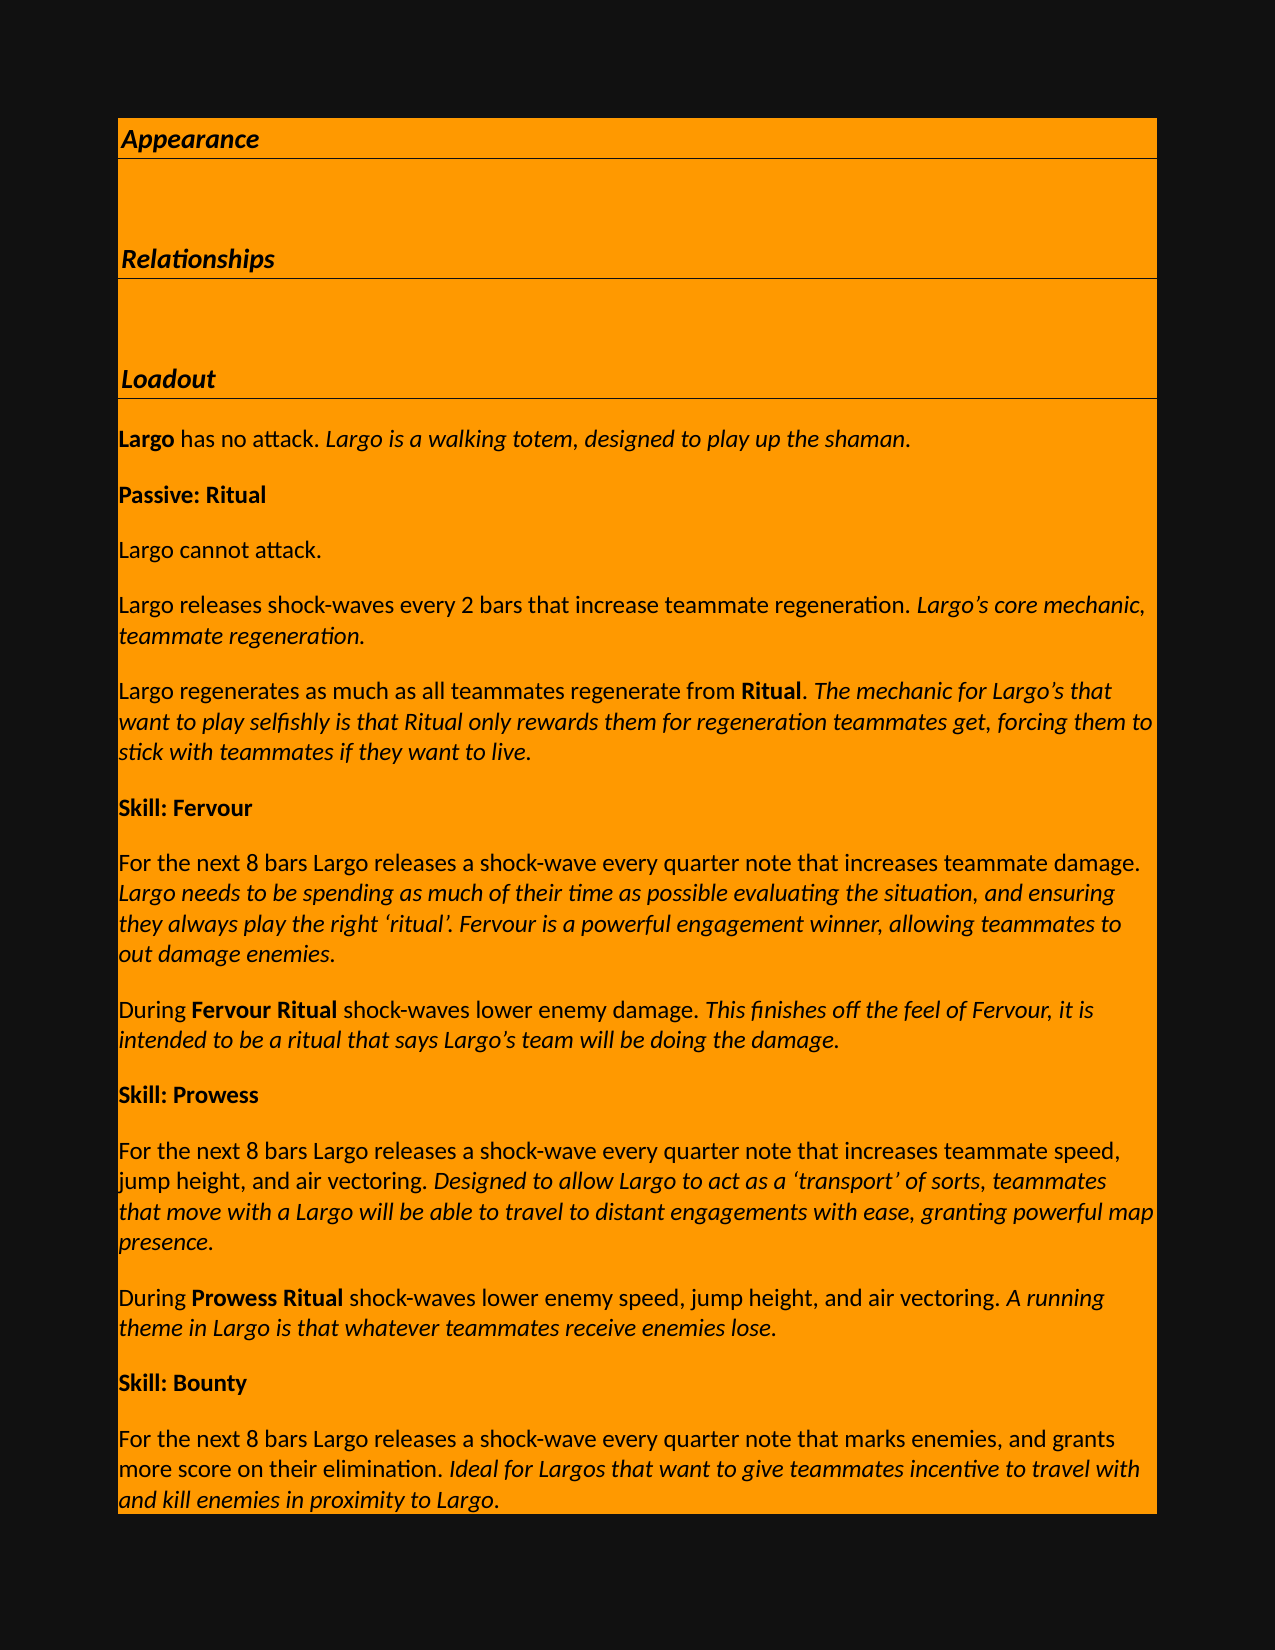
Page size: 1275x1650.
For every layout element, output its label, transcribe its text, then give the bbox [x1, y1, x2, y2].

text Skill: Bounty [118, 1368, 1157, 1398]
text Skill: Fervour [118, 792, 1157, 822]
text For the next 8 bars Largo releases a shock-wave every quarter note that increases teammate damage. Largo needs to be spending as much of their time as possible evaluating the situation, and ensuring they always play the right ‘ritual’. Fervour is a powerful engagement winner, allowing teammates to out damage enemies. [118, 847, 1157, 969]
text Relationships [118, 238, 1157, 278]
text Passive: Ritual [118, 479, 1157, 509]
text During Prowess Ritual shock-waves lower enemy speed, jump height, and air vectoring. A running theme in Largo is that whatever teammates receive enemies lose. [118, 1282, 1157, 1343]
text Largo has no attack. Largo is a walking totem, designed to play up the shaman. [118, 423, 1157, 454]
text Appearance [118, 118, 1157, 158]
text Largo cannot attack. [118, 534, 1157, 565]
text Skill: Prowess [118, 1080, 1157, 1110]
text Largo regenerates as much as all teammates regenerate from Ritual. The mechanic for Largo’s that want to play selfishly is that Ritual only rewards them for regeneration teammates get, forcing them to stick with teammates if they want to live. [118, 676, 1157, 767]
text For the next 8 bars Largo releases a shock-wave every quarter note that increases teammate speed, jump height, and air vectoring. Designed to allow Largo to act as a ‘transport’ of sorts, teammates that move with a Largo will be able to travel to distant engagements with ease, granting powerful map presence. [118, 1135, 1157, 1257]
text For the next 8 bars Largo releases a shock-wave every quarter note that marks enemies, and grants more score on their elimination. Ideal for Largos that want to give teammates incentive to travel with and kill enemies in proximity to Largo. [118, 1423, 1157, 1514]
text Loadout [118, 359, 1157, 398]
text During Fervour Ritual shock-waves lower enemy damage. This finishes off the feel of Fervour, it is intended to be a ritual that says Largo’s team will be doing the damage. [118, 994, 1157, 1055]
text Largo releases shock-waves every 2 bars that increase teammate regeneration. Largo’s core mechanic, teammate regeneration. [118, 590, 1157, 651]
